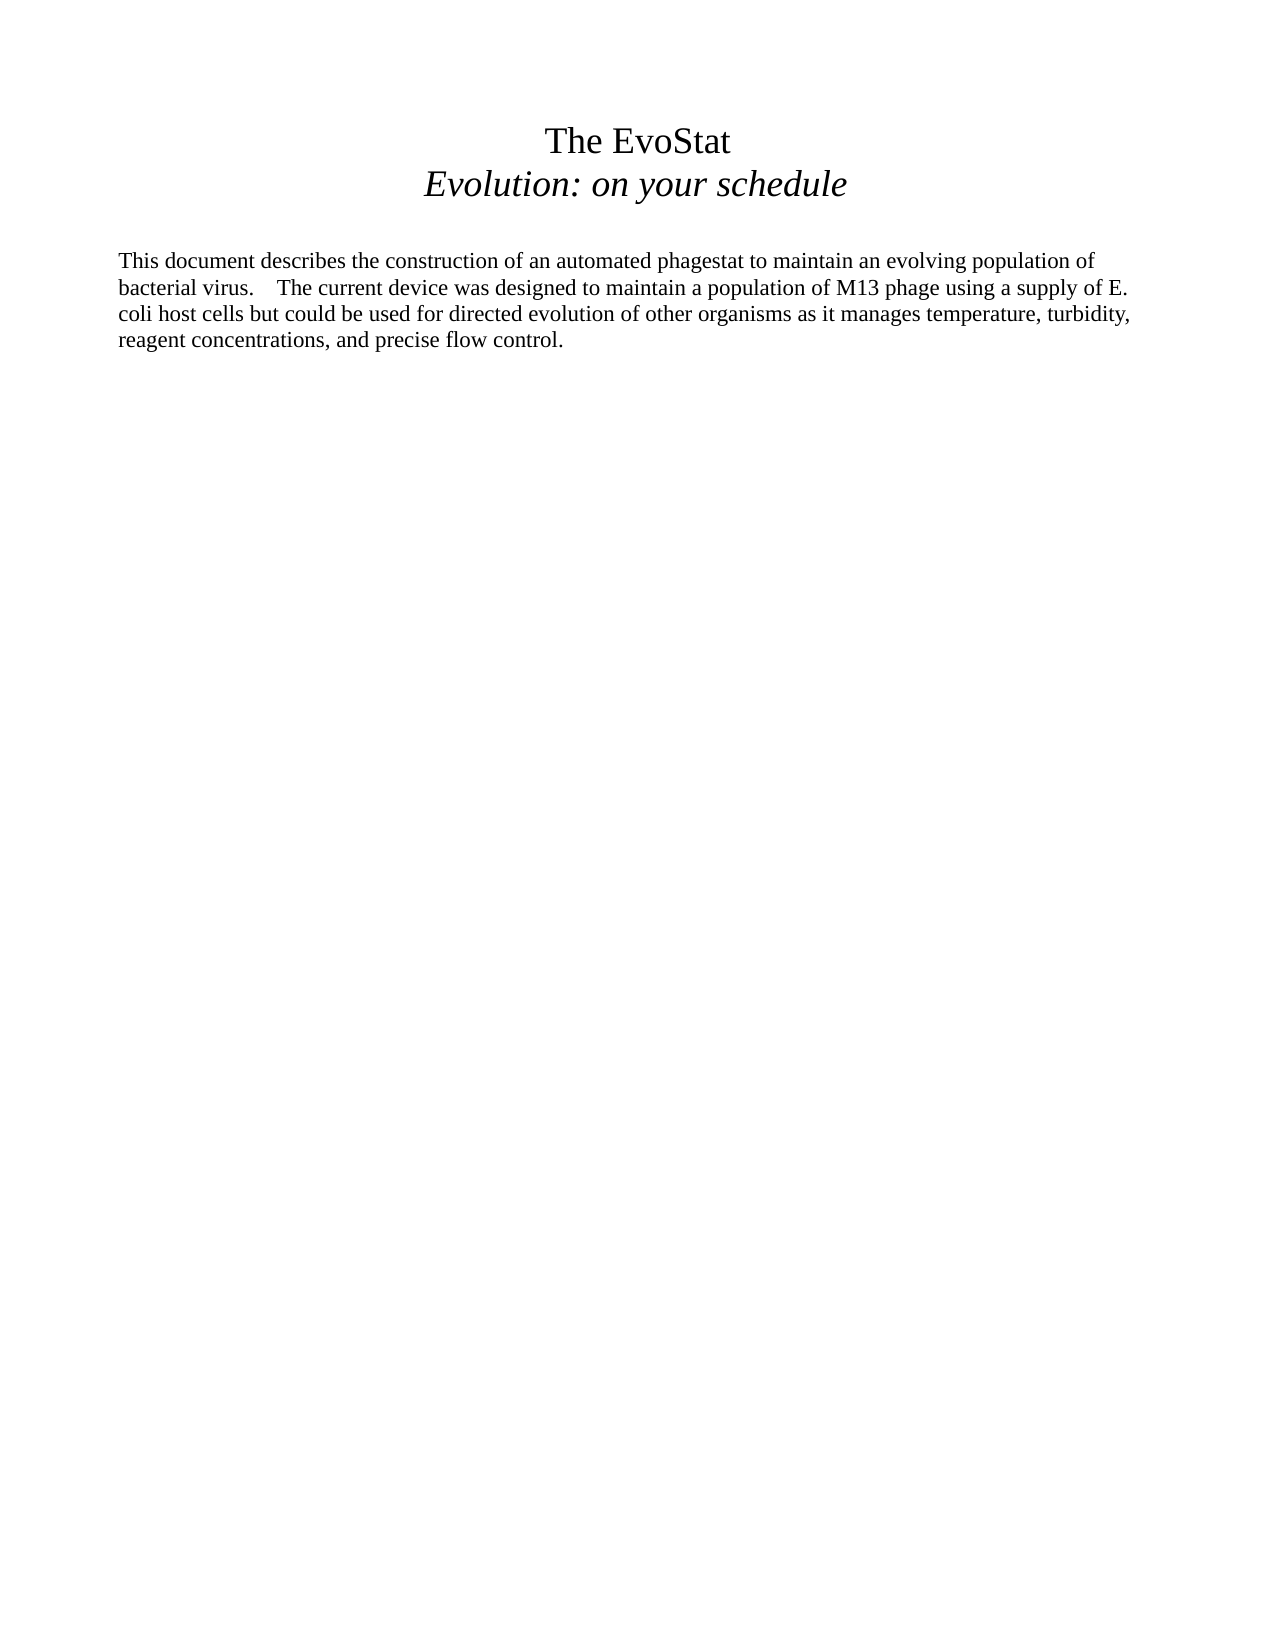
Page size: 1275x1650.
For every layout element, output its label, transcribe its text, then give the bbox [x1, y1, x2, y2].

text This document describes the construction of an automated phagestat to maintain an evolving population of bacterial virus. The current device was designed to maintain a population of M13 phage using a supply of E. coli host cells but could be used for directed evolution of other organisms as it manages temperature, turbidity, reagent concentrations, and precise flow control. [118, 247, 1157, 353]
text Evolution: on your schedule [118, 161, 1157, 204]
text The EvoStat [118, 118, 1157, 161]
